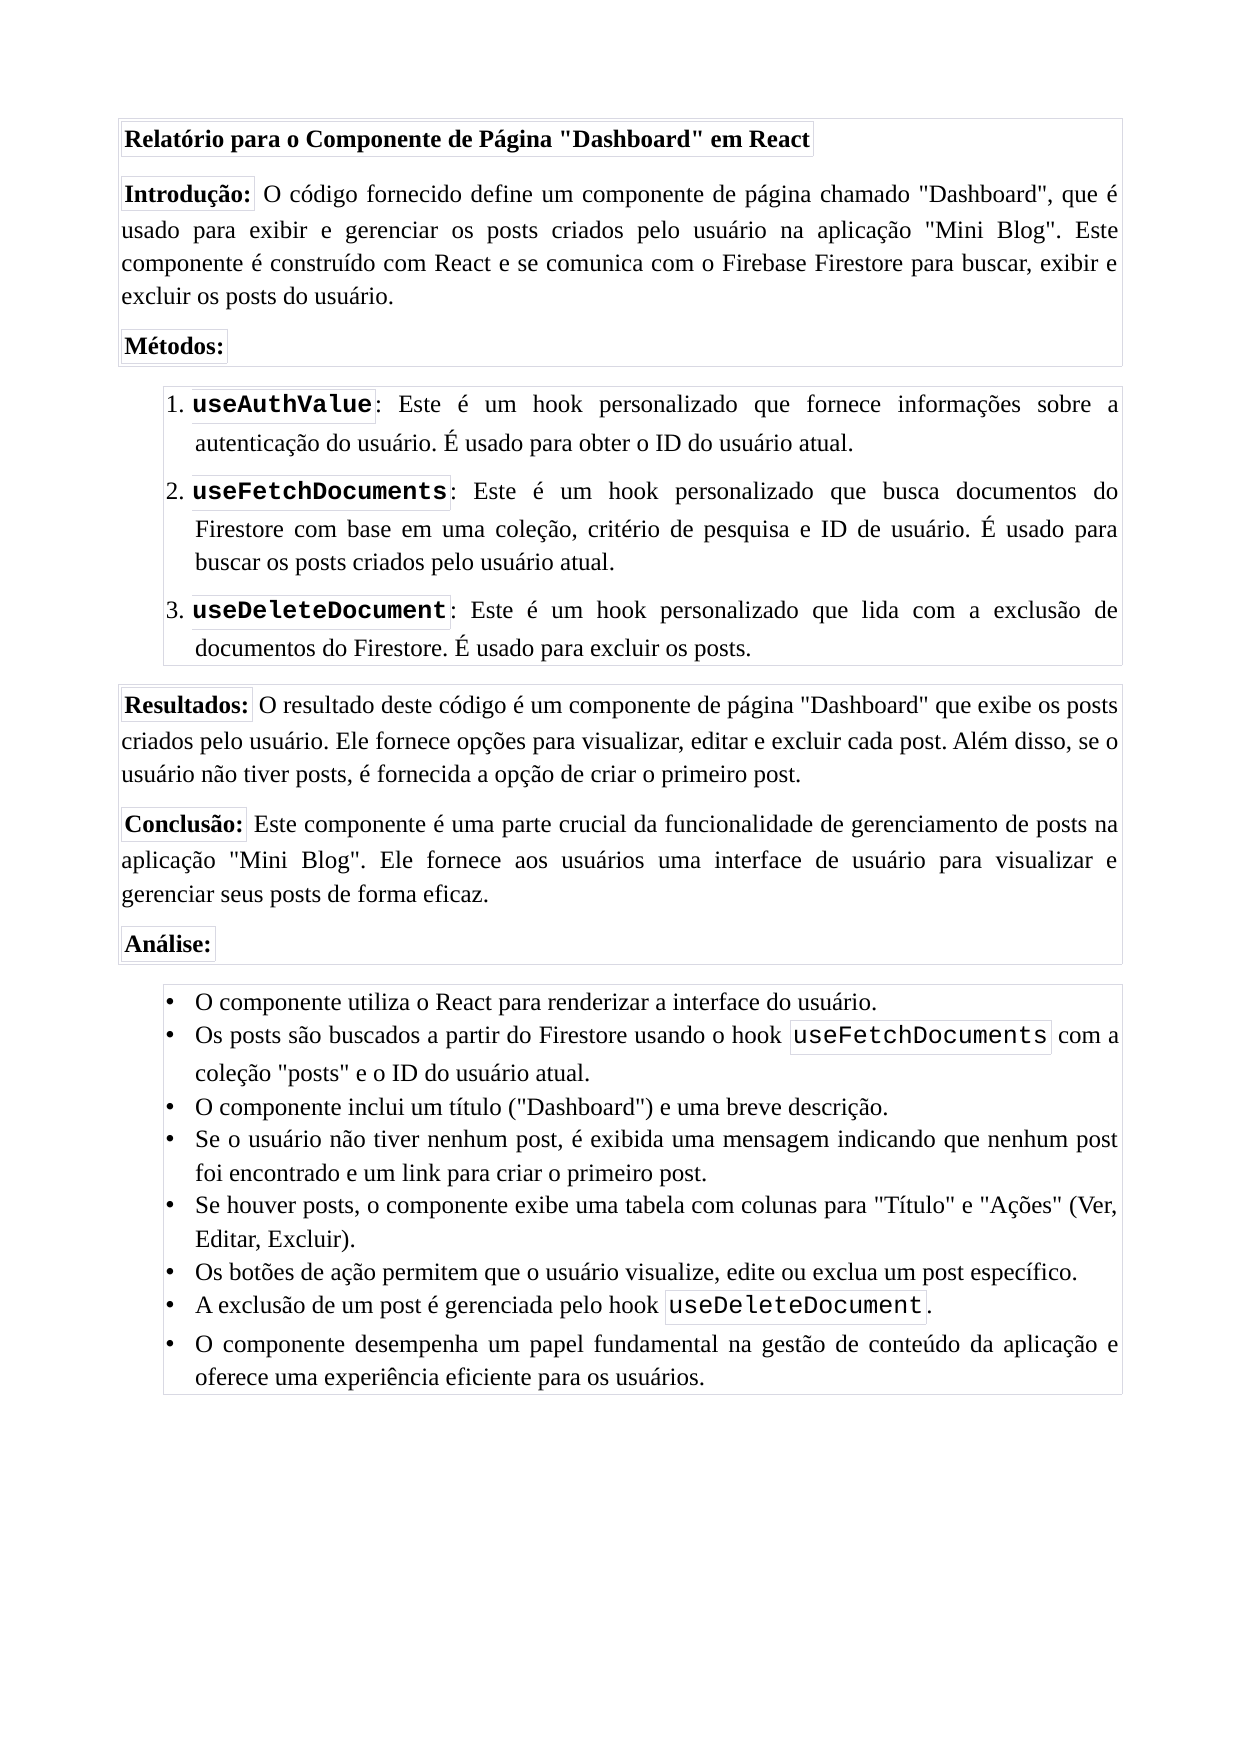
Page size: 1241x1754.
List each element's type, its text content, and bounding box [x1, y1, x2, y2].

text Métodos: [119, 325, 1122, 366]
text Resultados: O resultado deste código é um componente de página "Dashboard" que exibe os posts criados pelo usuário. Ele fornece opções para visualizar, editar e excluir cada post. Além disso, se o usuário não tiver posts, é fornecida a opção de criar o primeiro post. [119, 685, 1122, 788]
list O componente utiliza o React para renderizar a interface do usuário. [164, 985, 1122, 1016]
text Introdução: O código fornecido define um componente de página chamado "Dashboard", que é usado para exibir e gerenciar os posts criados pelo usuário na aplicação "Mini Blog". Este componente é construído com React e se comunica com o Firebase Firestore para buscar, exibir e excluir os posts do usuário. [119, 173, 1122, 309]
list Os posts são buscados a partir do Firestore usando o hook useFetchDocuments com a coleção "posts" e o ID do usuário atual. [164, 1017, 1122, 1087]
text Relatório para o Componente de Página "Dashboard" em React [119, 119, 1122, 156]
list useAuthValue: Este é um hook personalizado que fornece informações sobre a autenticação do usuário. É usado para obter o ID do usuário atual. [164, 387, 1122, 456]
list useDeleteDocument: Este é um hook personalizado que lida com a exclusão de documentos do Firestore. É usado para excluir os posts. [164, 592, 1122, 665]
list A exclusão de um post é gerenciada pelo hook useDeleteDocument. [164, 1287, 1122, 1324]
text Análise: [119, 923, 1122, 964]
list O componente desempenha um papel fundamental na gestão de conteúdo da aplicação e oferece uma experiência eficiente para os usuários. [164, 1326, 1122, 1394]
text Conclusão: Este componente é uma parte crucial da funcionalidade de gerenciamento de posts na aplicação "Mini Blog". Ele fornece aos usuários uma interface de usuário para visualizar e gerenciar seus posts de forma eficaz. [119, 803, 1122, 907]
list Os botões de ação permitem que o usuário visualize, edite ou exclua um post específico. [164, 1254, 1122, 1285]
list O componente inclui um título ("Dashboard") e uma breve descrição. [164, 1088, 1122, 1120]
list Se houver posts, o componente exibe uma tabela com colunas para "Título" e "Ações" (Ver, Editar, Excluir). [164, 1188, 1122, 1252]
list useFetchDocuments: Este é um hook personalizado que busca documentos do Firestore com base em uma coleção, critério de pesquisa e ID de usuário. É usado para buscar os posts criados pelo usuário atual. [164, 472, 1122, 576]
list Se o usuário não tiver nenhum post, é exibida uma mensagem indicando que nenhum post foi encontrado e um link para criar o primeiro post. [164, 1122, 1122, 1186]
